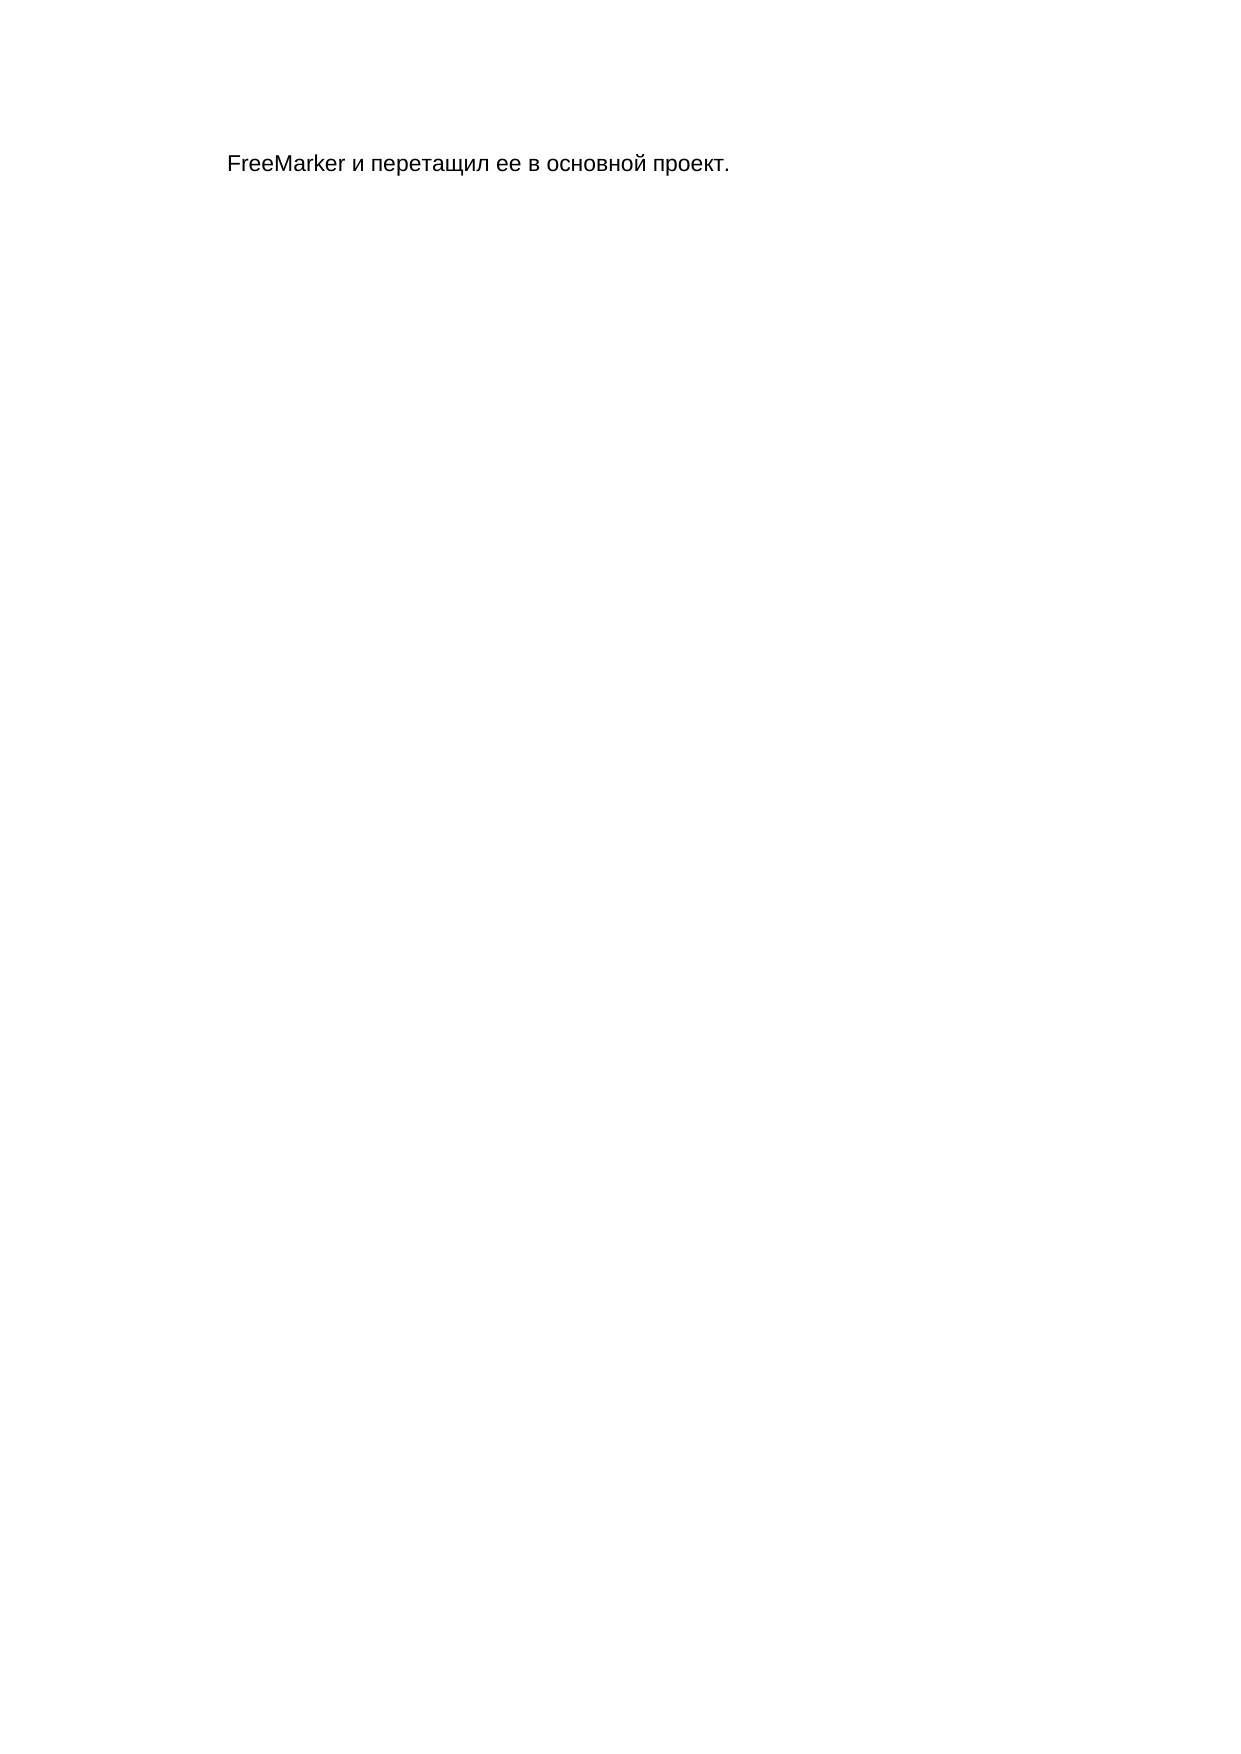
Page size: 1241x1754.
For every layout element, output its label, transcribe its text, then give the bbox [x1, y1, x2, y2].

text FreeMarker и перетащил ее в основной проект. [227, 150, 1090, 176]
